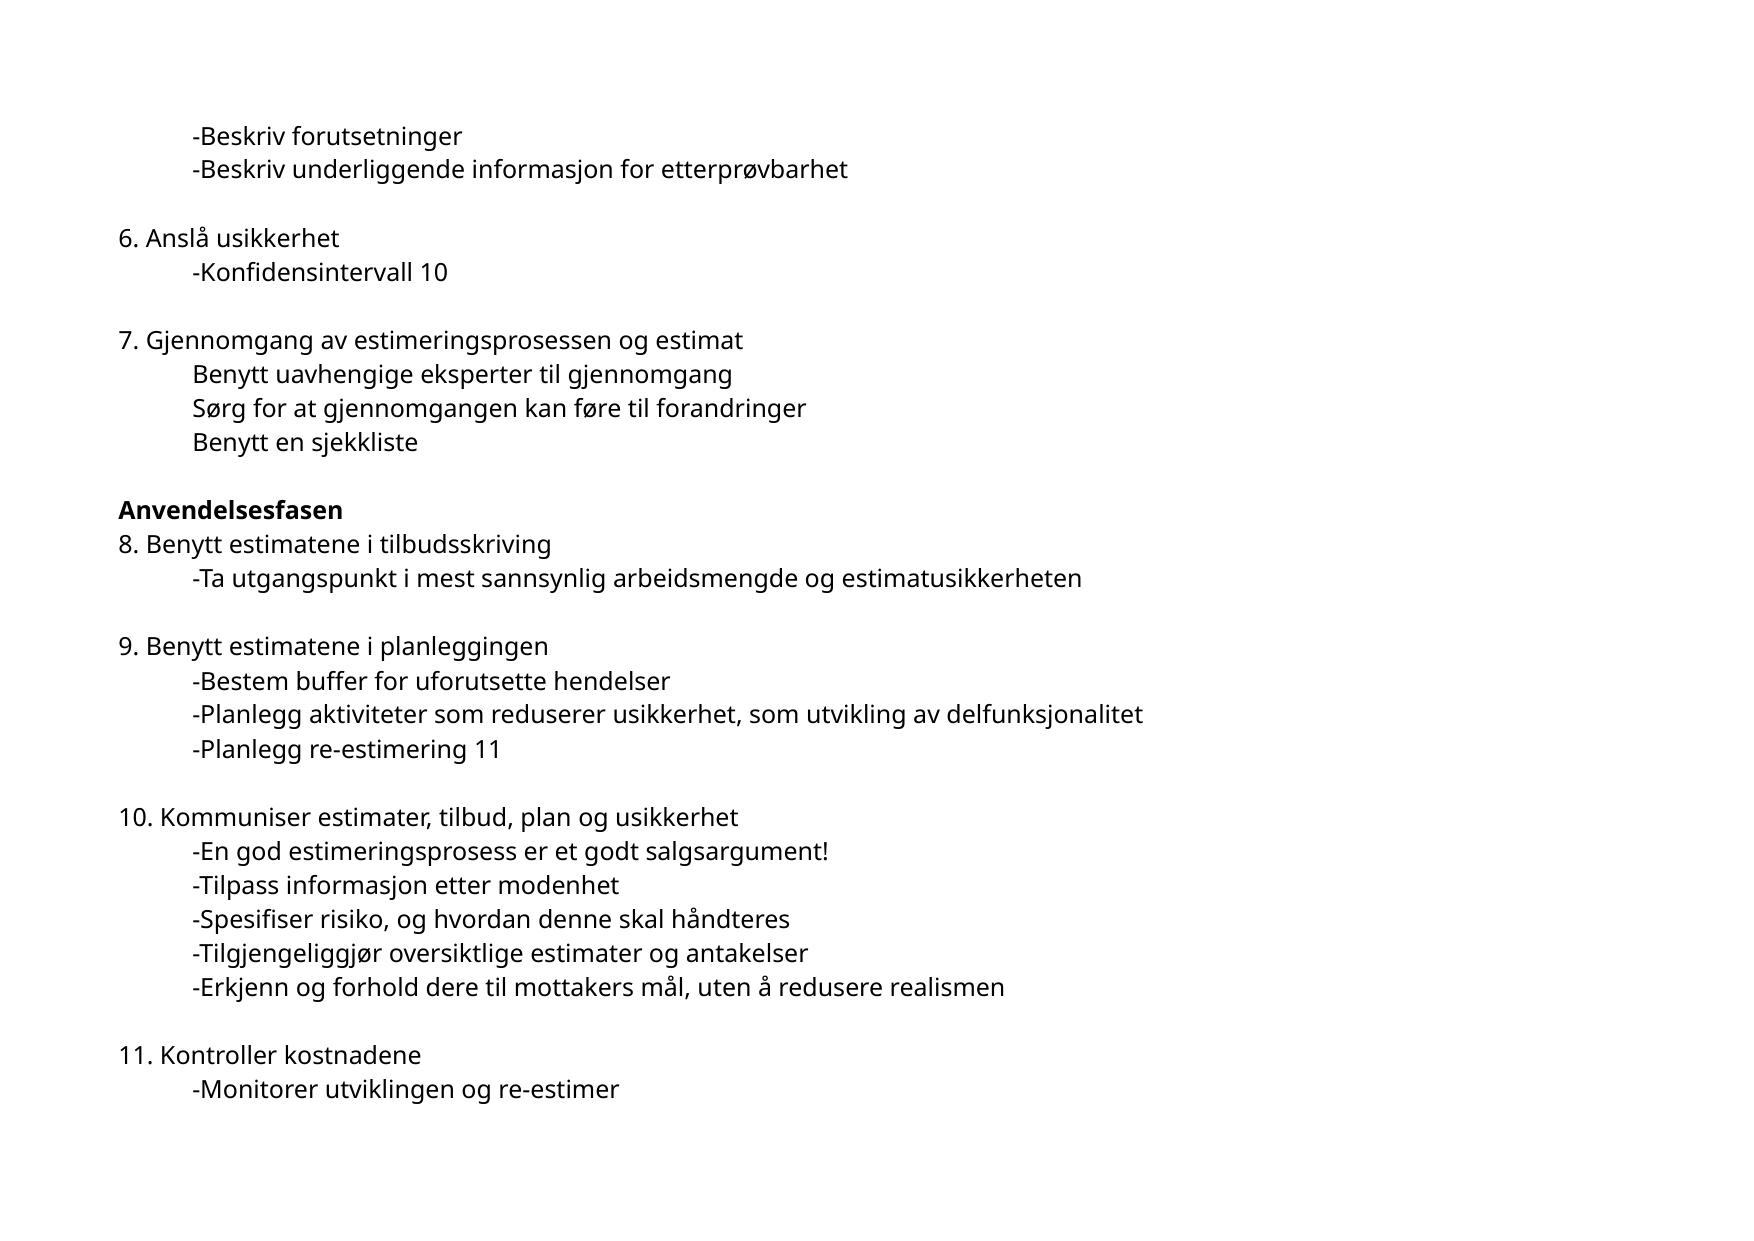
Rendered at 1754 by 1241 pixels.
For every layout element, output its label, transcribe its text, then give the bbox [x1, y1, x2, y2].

text 10. Kommuniser estimater, tilbud, plan og usikkerhet [118, 799, 1636, 833]
text 7. Gjennomgang av estimeringsprosessen og estimat [118, 322, 1636, 357]
text -Konfidensintervall 10 [118, 254, 1636, 288]
text -Monitorer utviklingen og re-estimer [118, 1072, 1636, 1106]
text -Bestem buffer for uforutsette hendelser [118, 663, 1636, 697]
text -Spesifiser risiko, og hvordan denne skal håndteres [118, 902, 1636, 936]
text -En god estimeringsprosess er et godt salgsargument! [118, 833, 1636, 867]
text -Tilpass informasjon etter modenhet [118, 867, 1636, 902]
text 6. Anslå usikkerhet [118, 220, 1636, 254]
text -Planlegg aktiviteter som reduserer usikkerhet, som utvikling av delfunksjonalitet [118, 697, 1636, 731]
text -Ta utgangspunkt i mest sannsynlig arbeidsmengde og estimatusikkerheten [118, 561, 1636, 595]
text -Beskriv forutsetninger [118, 118, 1636, 152]
text Benytt uavhengige eksperter til gjennomgang [118, 357, 1636, 391]
text -Tilgjengeliggjør oversiktlige estimater og antakelser [118, 936, 1636, 970]
text Anvendelsesfasen [118, 493, 1636, 527]
text -Erkjenn og forhold dere til mottakers mål, uten å redusere realismen [118, 970, 1636, 1004]
text 9. Benytt estimatene i planleggingen [118, 629, 1636, 663]
text -Planlegg re-estimering 11 [118, 731, 1636, 765]
text 8. Benytt estimatene i tilbudsskriving [118, 527, 1636, 561]
text 11. Kontroller kostnadene [118, 1038, 1636, 1072]
text -Beskriv underliggende informasjon for etterprøvbarhet [118, 152, 1636, 186]
text Sørg for at gjennomgangen kan føre til forandringer [118, 391, 1636, 425]
text Benytt en sjekkliste [118, 425, 1636, 459]
